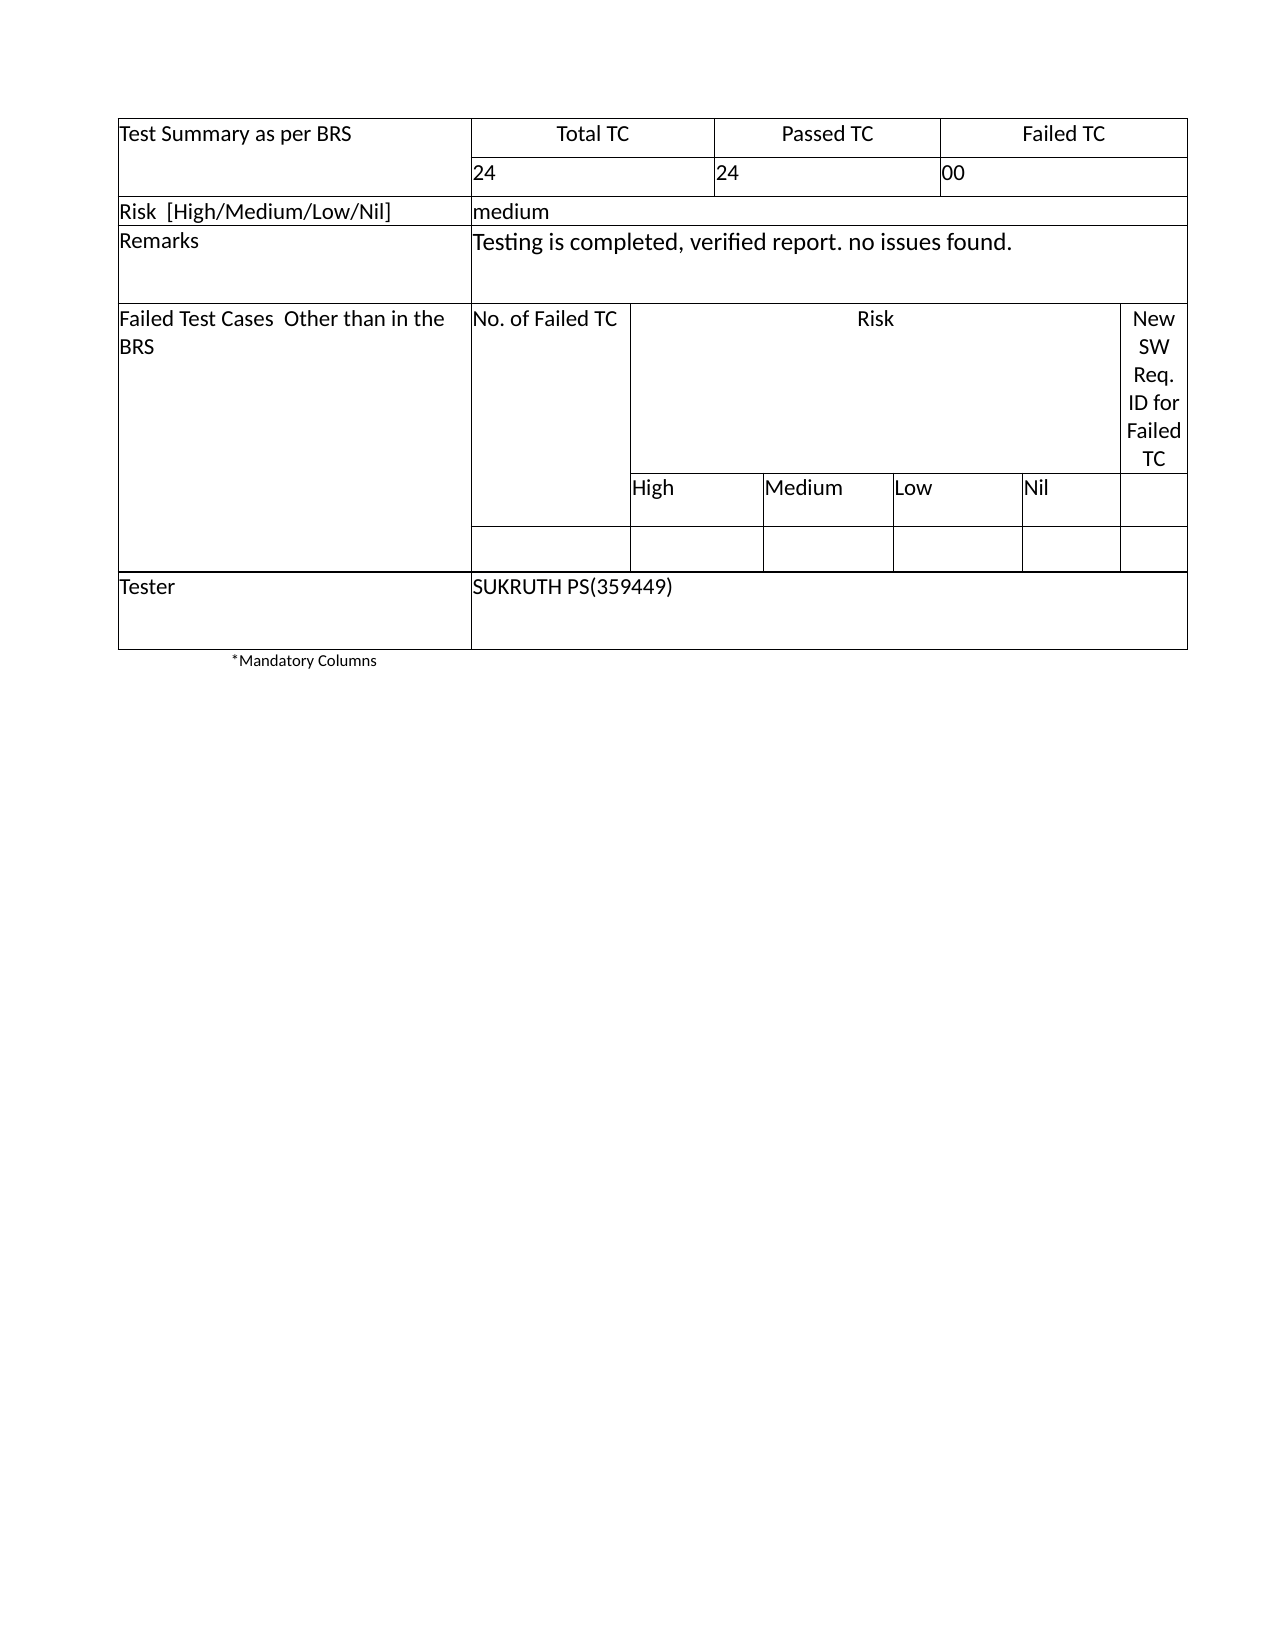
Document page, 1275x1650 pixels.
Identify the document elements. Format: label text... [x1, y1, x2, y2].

table_cell 00 [941, 158, 1187, 196]
table_cell High [631, 474, 763, 526]
table_cell Passed TC [715, 119, 940, 157]
table_cell medium [472, 197, 1187, 225]
table_cell Failed Test Cases Other than in the BRS [119, 304, 471, 571]
table_cell No. of Failed TC [472, 304, 630, 526]
table_cell [1121, 474, 1187, 526]
table_cell 24 [715, 158, 940, 196]
table_cell [1023, 527, 1120, 571]
table_cell SUKRUTH PS(359449) [472, 573, 1187, 649]
table_cell Risk [High/Medium/Low/Nil] [119, 197, 471, 225]
table_cell Medium [764, 474, 893, 526]
table_cell Low [894, 474, 1022, 526]
table_cell Total TC [472, 119, 714, 157]
table_cell [1121, 527, 1187, 571]
text *Mandatory Columns [231, 650, 1157, 671]
table_cell New SW Req. ID for Failed TC [1121, 304, 1187, 472]
table_cell [631, 527, 763, 571]
table_cell Nil [1023, 474, 1120, 526]
table_cell [472, 527, 630, 571]
table_cell 24 [472, 158, 714, 196]
table_cell Remarks [119, 226, 471, 303]
table_cell [764, 527, 893, 571]
table_cell Tester [119, 573, 471, 649]
table_cell [894, 527, 1022, 571]
table_cell Test Summary as per BRS [119, 119, 471, 196]
table_cell Risk [631, 304, 1120, 472]
table_cell Testing is completed, verified report. no issues found. [472, 226, 1187, 303]
table_cell Failed TC [941, 119, 1187, 157]
